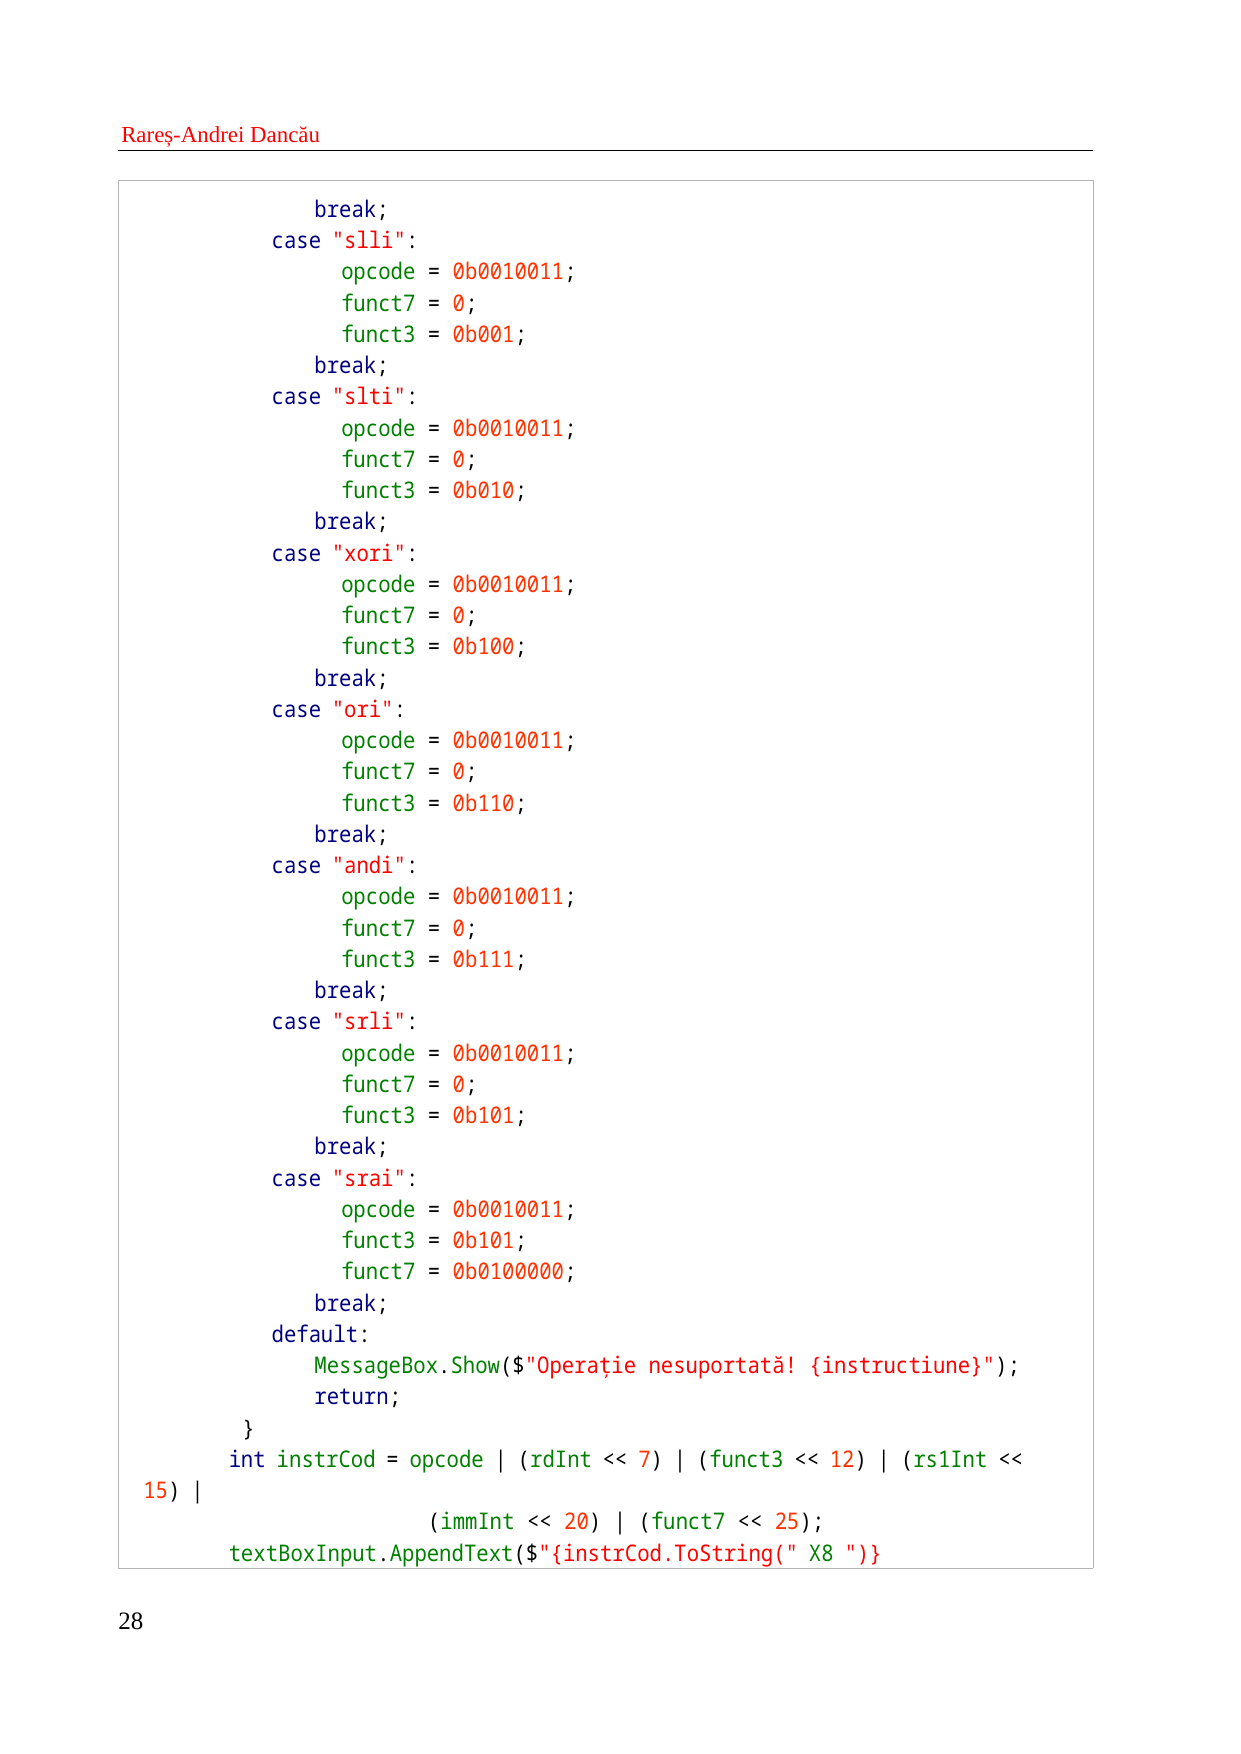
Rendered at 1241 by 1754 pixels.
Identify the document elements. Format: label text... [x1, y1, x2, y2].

text funct7 = 0b0100000; [119, 1243, 1093, 1274]
text case "slti": [119, 368, 1093, 399]
text break; [119, 1118, 1093, 1149]
text opcode = 0b0010011; [119, 711, 1093, 743]
text funct7 = 0; [119, 743, 1093, 774]
text textBoxInput.AppendText($"{instrCod.ToString(" X8 ")} [119, 1524, 1093, 1568]
text break; [119, 181, 1093, 211]
text funct7 = 0; [119, 1055, 1093, 1086]
text case "srai": [119, 1149, 1093, 1180]
text opcode = 0b0010011; [119, 399, 1093, 430]
text break; [119, 493, 1093, 524]
text funct7 = 0; [119, 430, 1093, 461]
text break; [119, 805, 1093, 836]
text return; [119, 1368, 1093, 1399]
text funct3 = 0b100; [119, 618, 1093, 649]
text case "ori": [119, 680, 1093, 711]
text funct3 = 0b101; [119, 1211, 1093, 1243]
text int instrCod = opcode | (rdInt << 7) | (funct3 << 12) | (rs1Int << 15) | [119, 1430, 1093, 1493]
text break; [119, 1274, 1093, 1305]
text funct3 = 0b010; [119, 461, 1093, 493]
text case "slli": [119, 211, 1093, 243]
text case "andi": [119, 836, 1093, 868]
text funct3 = 0b111; [119, 930, 1093, 961]
text opcode = 0b0010011; [119, 1024, 1093, 1055]
text funct7 = 0; [119, 586, 1093, 618]
text funct7 = 0; [119, 899, 1093, 930]
text } [119, 1399, 1093, 1430]
text funct3 = 0b101; [119, 1086, 1093, 1118]
text funct3 = 0b001; [119, 305, 1093, 336]
text case "srli": [119, 993, 1093, 1024]
text funct7 = 0; [119, 274, 1093, 305]
text case "xori": [119, 524, 1093, 555]
text break; [119, 336, 1093, 368]
text opcode = 0b0010011; [119, 555, 1093, 586]
text opcode = 0b0010011; [119, 1180, 1093, 1211]
text default: [119, 1305, 1093, 1336]
text break; [119, 961, 1093, 993]
text (immInt << 20) | (funct7 << 25); [119, 1493, 1093, 1524]
text funct3 = 0b110; [119, 774, 1093, 805]
text opcode = 0b0010011; [119, 243, 1093, 274]
text break; [119, 649, 1093, 680]
text MessageBox.Show($"Operație nesuportată! {instructiune}"); [119, 1336, 1093, 1368]
text opcode = 0b0010011; [119, 868, 1093, 899]
